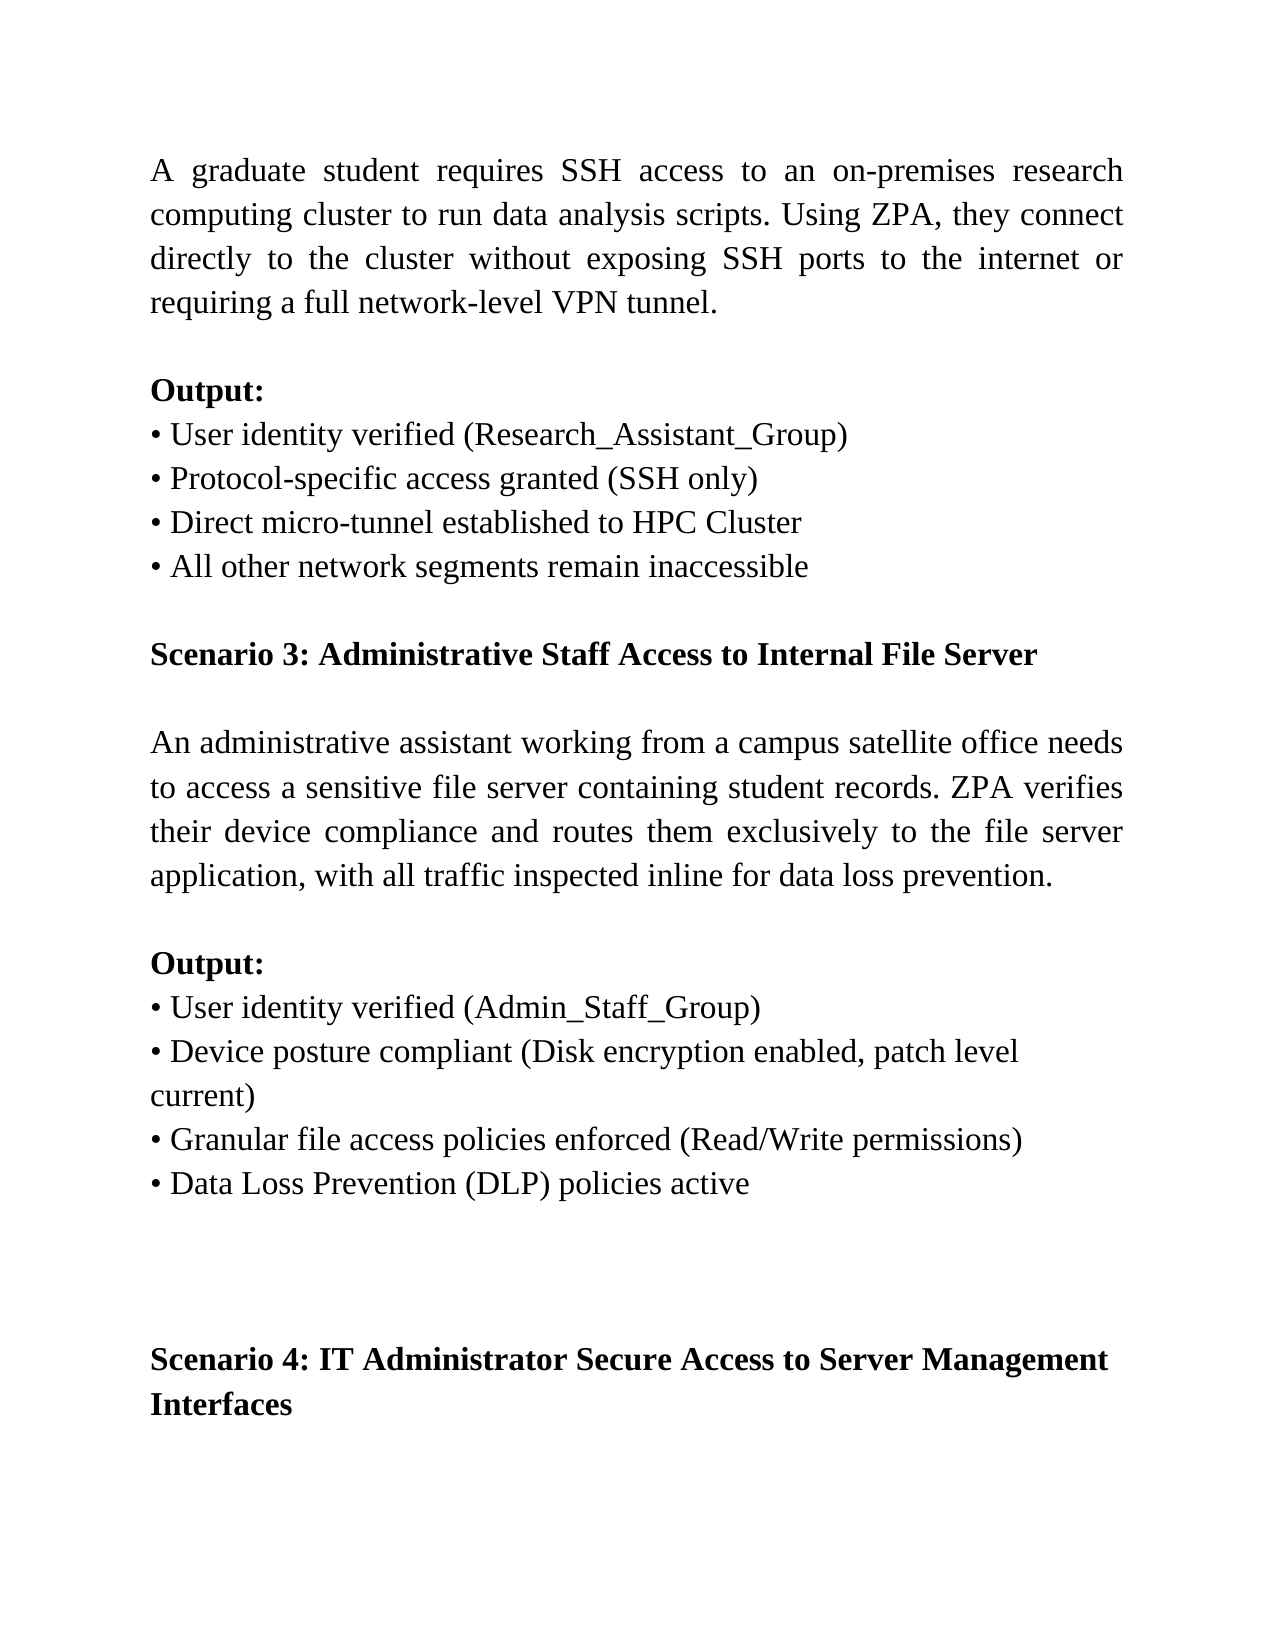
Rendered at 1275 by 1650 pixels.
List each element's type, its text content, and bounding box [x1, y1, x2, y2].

text • User identity verified (Research_Assistant_Group) [150, 414, 1125, 453]
text • All other network segments remain inaccessible [150, 547, 1125, 585]
text Scenario 4: IT Administrator Secure Access to Server Management Interfaces [150, 1340, 1125, 1422]
text • Protocol-specific access granted (SSH only) [150, 458, 1125, 497]
text • User identity verified (Admin_Staff_Group) [150, 987, 1125, 1026]
text Output: [150, 370, 1125, 409]
text • Device posture compliant (Disk encryption enabled, patch level current) [150, 1031, 1125, 1114]
text A graduate student requires SSH access to an on-premises research computing cluster to run data analysis scripts. Using ZPA, they connect directly to the cluster without exposing SSH ports to the internet or requiring a full network-level VPN tunnel. [150, 150, 1125, 321]
text An administrative assistant working from a campus satellite office needs to access a sensitive file server containing student records. ZPA verifies their device compliance and routes them exclusively to the file server application, with all traffic inspected inline for data loss prevention. [150, 723, 1125, 893]
text • Data Loss Prevention (DLP) policies active [150, 1163, 1125, 1202]
text • Granular file access policies enforced (Read/Write permissions) [150, 1119, 1125, 1158]
text • Direct micro-tunnel established to HPC Cluster [150, 502, 1125, 541]
text Scenario 3: Administrative Staff Access to Internal File Server [150, 635, 1125, 673]
text Output: [150, 943, 1125, 981]
